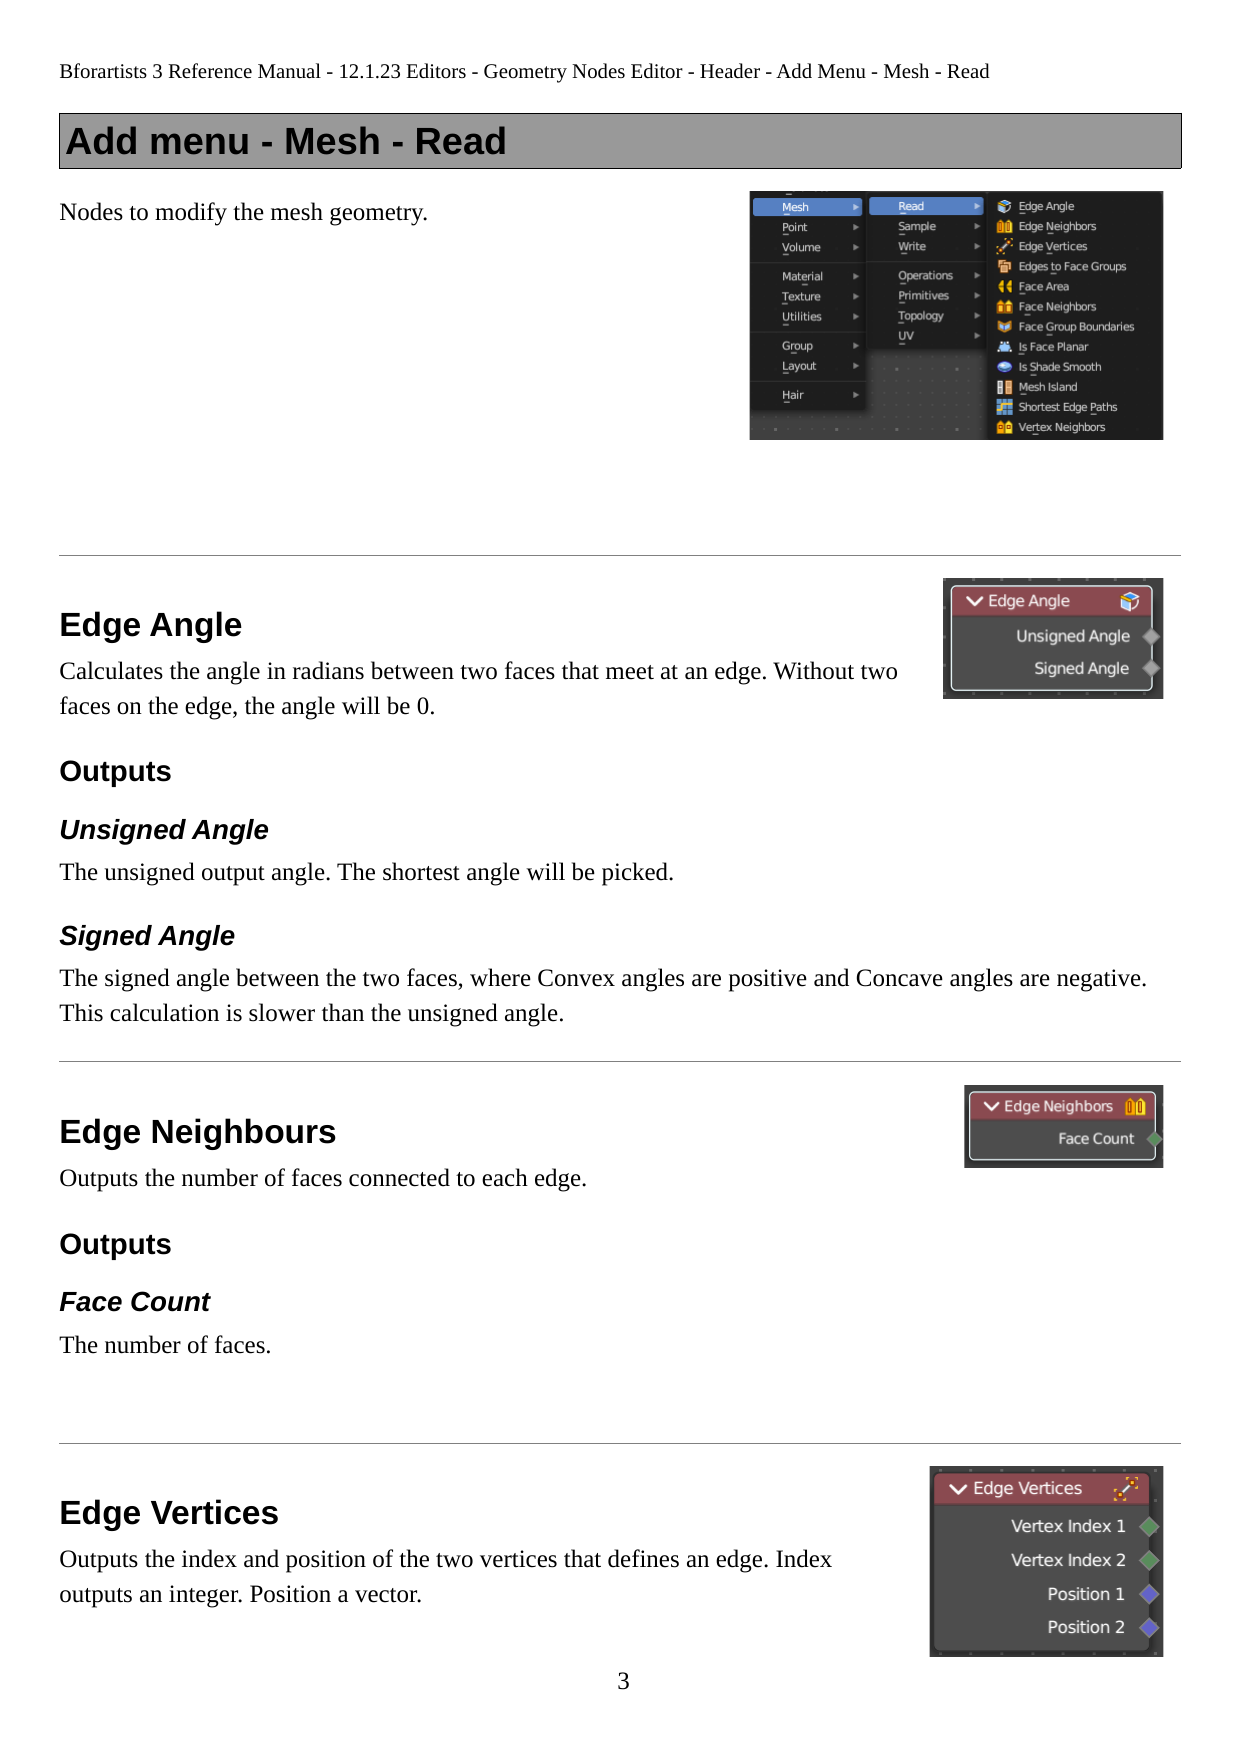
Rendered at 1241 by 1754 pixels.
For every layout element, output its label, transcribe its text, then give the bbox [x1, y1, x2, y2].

picture [929, 1466, 1164, 1657]
subtitle Edge Angle [59, 605, 943, 644]
text Nodes to modify the mesh geometry. [59, 197, 749, 225]
text Calculates the angle in radians between two faces that meet at an edge. Without two faces on the edge, the angle will be 0. [59, 656, 1181, 719]
subtitle Signed Angle [59, 919, 1181, 951]
picture [964, 1085, 1164, 1168]
text Outputs the index and position of the two vertices that defines an edge. Index outputs an integer. Position a vector. [59, 1544, 929, 1607]
text The number of faces. [59, 1330, 1181, 1359]
subtitle Edge Neighbours [59, 1112, 964, 1151]
text Outputs the number of faces connected to each edge. [59, 1163, 1181, 1192]
subtitle Outputs [59, 754, 1181, 788]
subtitle [1164, 1112, 1181, 1151]
text The unsigned output angle. The shortest angle will be picked. [59, 857, 1181, 886]
subtitle Face Count [59, 1286, 1181, 1317]
subtitle [1164, 1493, 1181, 1532]
subtitle Edge Vertices [59, 1493, 929, 1532]
subtitle [1164, 605, 1181, 644]
picture [749, 191, 1164, 440]
picture [943, 578, 1164, 699]
table_header Add menu - Mesh - Read [60, 114, 1181, 168]
subtitle Outputs [59, 1227, 1181, 1261]
subtitle Unsigned Angle [59, 813, 1181, 845]
text The signed angle between the two faces, where Convex angles are positive and Concave angles are negative. This calculation is slower than the unsigned angle. [59, 963, 1181, 1027]
